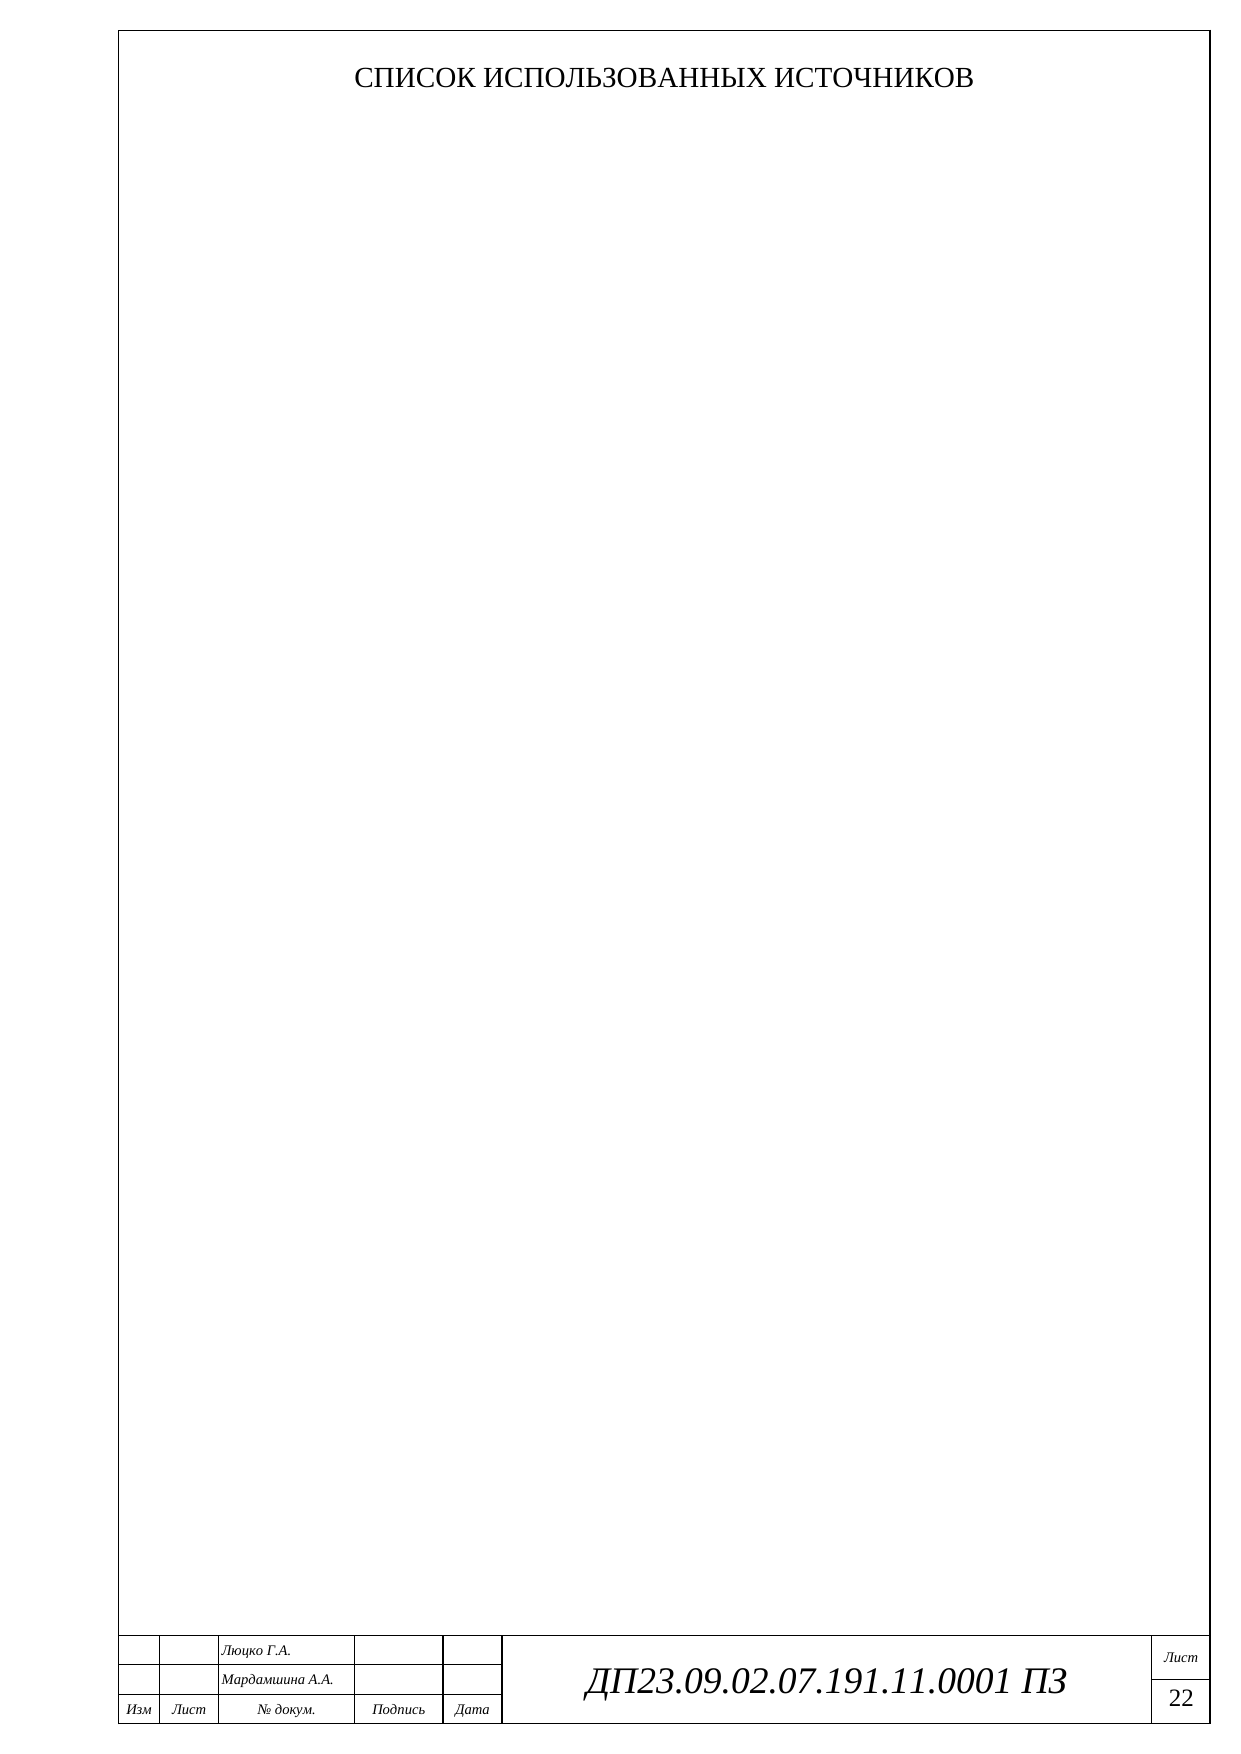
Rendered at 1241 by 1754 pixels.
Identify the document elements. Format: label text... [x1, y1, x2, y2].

title Список использованных источников [149, 60, 1180, 94]
